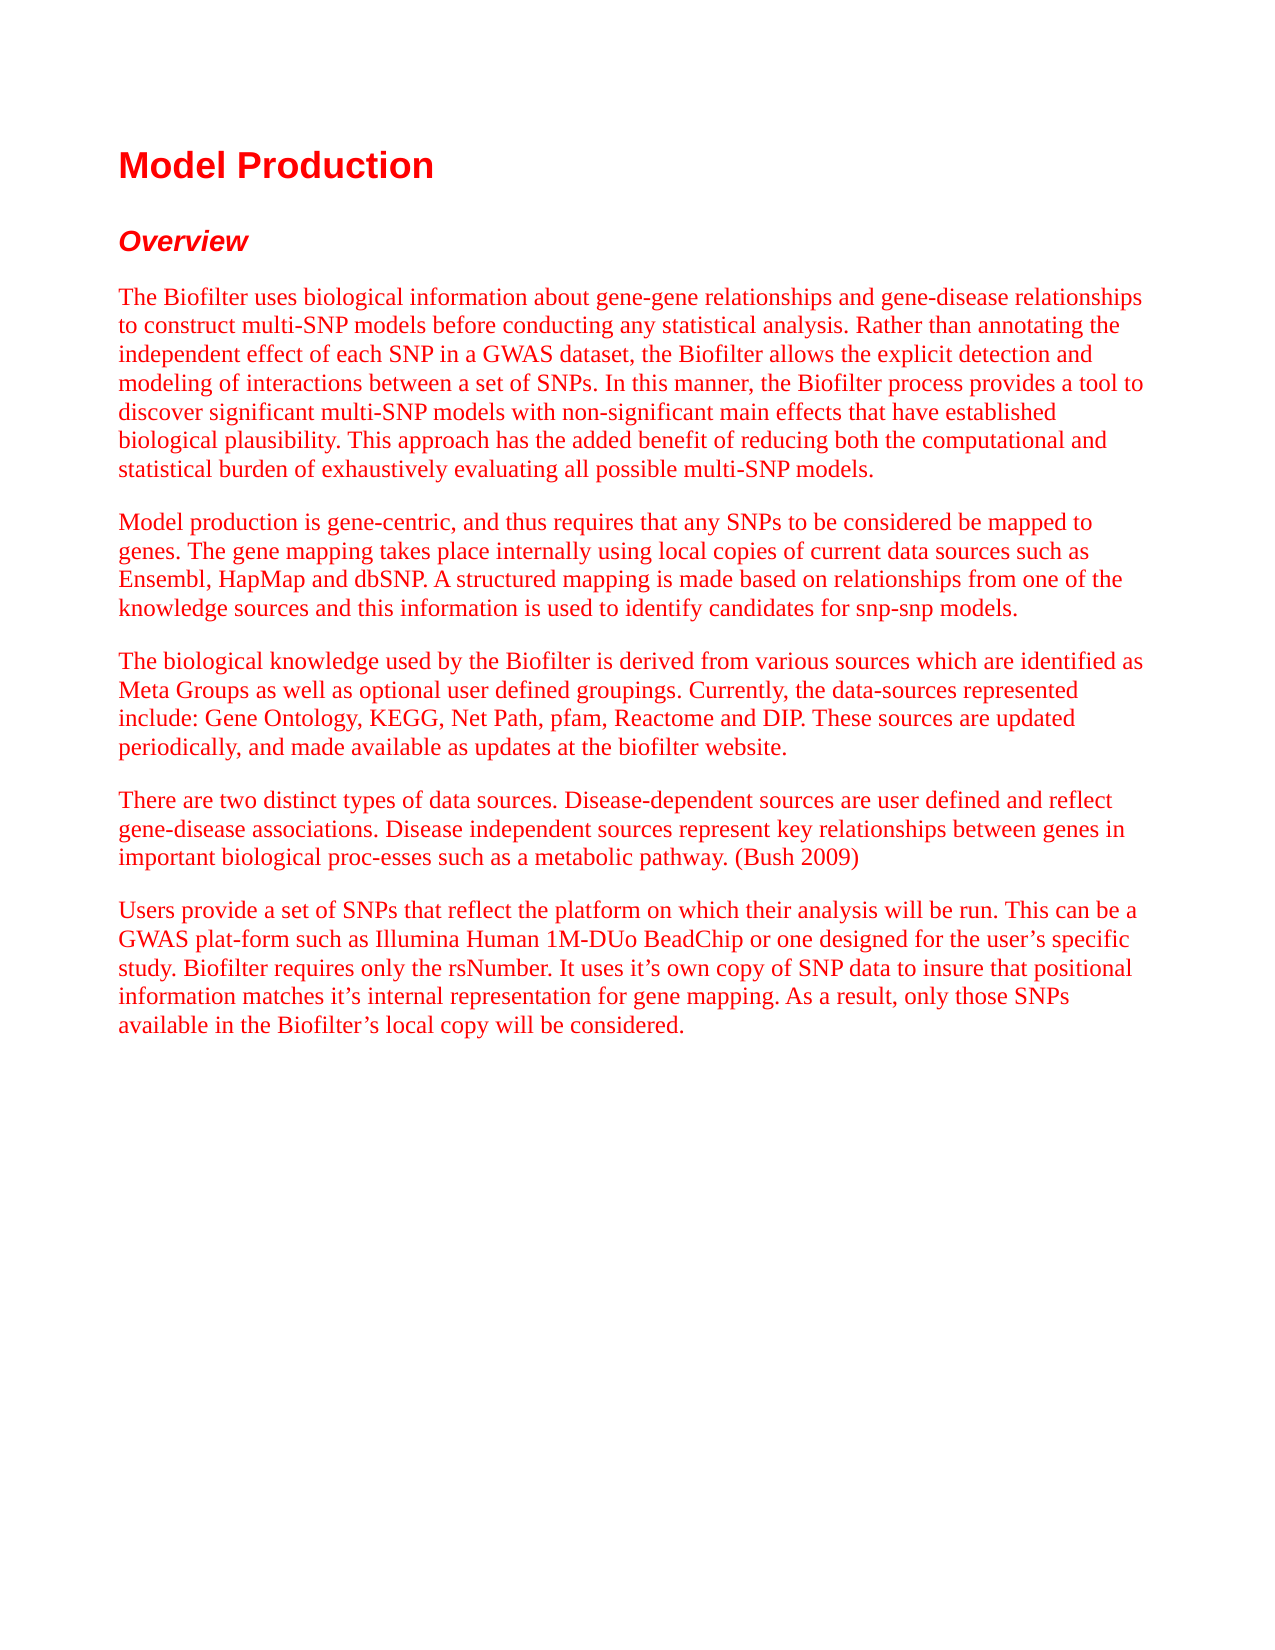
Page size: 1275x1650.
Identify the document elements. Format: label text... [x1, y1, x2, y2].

text There are two distinct types of data sources. Disease-dependent sources are user defined and reflect gene-disease associations. Disease independent sources represent key relationships between genes in important biological proc-esses such as a metabolic pathway. (Bush 2009) [118, 785, 1157, 871]
text The biological knowledge used by the Biofilter is derived from various sources which are identified as Meta Groups as well as optional user defined groupings. Currently, the data-sources represented include: Gene Ontology, KEGG, Net Path, pfam, Reactome and DIP. These sources are updated periodically, and made available as updates at the biofilter website. [118, 646, 1157, 761]
subtitle Model Production [118, 143, 1157, 186]
text The Biofilter uses biological information about gene-gene relationships and gene-disease relationships to construct multi-SNP models before conducting any statistical analysis. Rather than annotating the independent effect of each SNP in a GWAS dataset, the Biofilter allows the explicit detection and modeling of interactions between a set of SNPs. In this manner, the Biofilter process provides a tool to discover significant multi-SNP models with non-significant main effects that have established biological plausibility. This approach has the added benefit of reducing both the computational and statistical burden of exhaustively evaluating all possible multi-SNP models. [118, 282, 1157, 483]
subtitle Overview [118, 224, 1157, 257]
text Users provide a set of SNPs that reflect the platform on which their analysis will be run. This can be a GWAS plat-form such as Illumina Human 1M-DUo BeadChip or one designed for the user’s specific study. Biofilter requires only the rsNumber. It uses it’s own copy of SNP data to insure that positional information matches it’s internal representation for gene mapping. As a result, only those SNPs available in the Biofilter’s local copy will be considered. [118, 895, 1157, 1039]
text Model production is gene-centric, and thus requires that any SNPs to be considered be mapped to genes. The gene mapping takes place internally using local copies of current data sources such as Ensembl, HapMap and dbSNP. A structured mapping is made based on relationships from one of the knowledge sources and this information is used to identify candidates for snp-snp models. [118, 507, 1157, 622]
